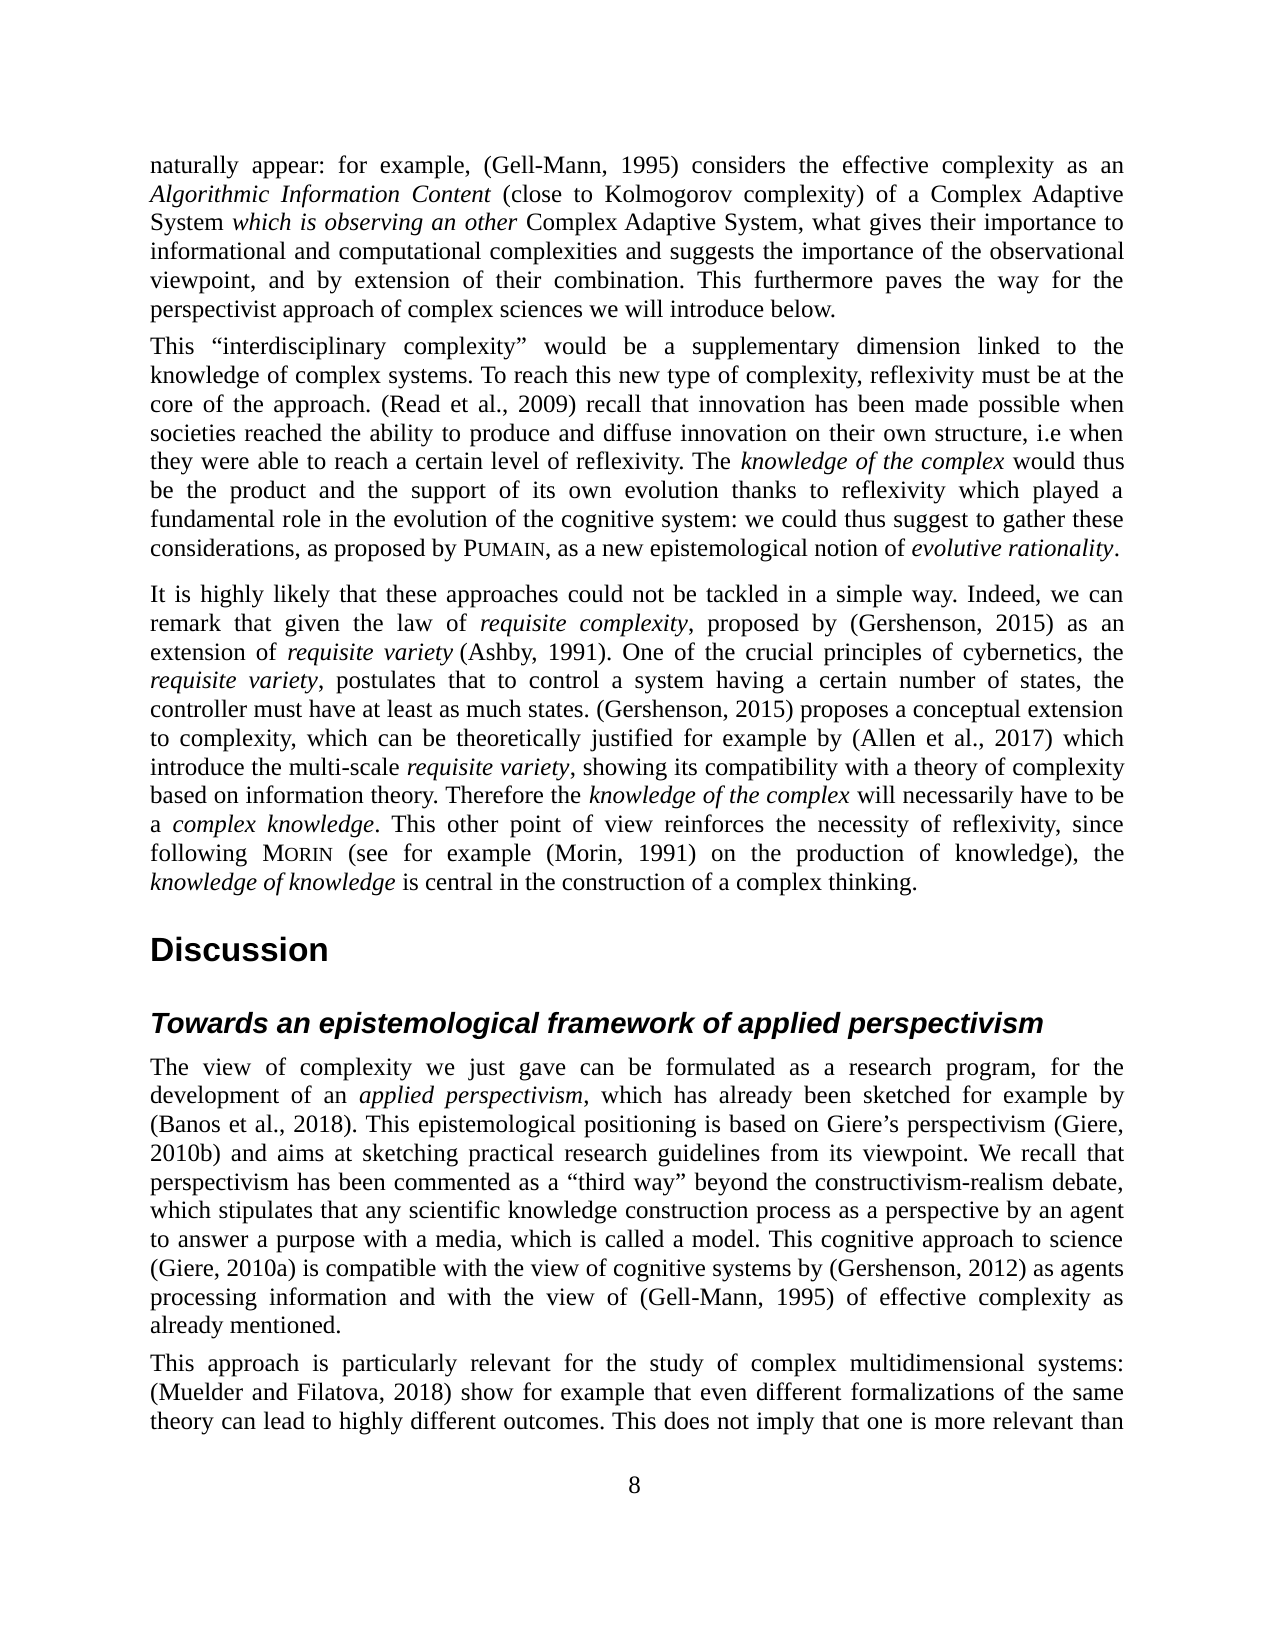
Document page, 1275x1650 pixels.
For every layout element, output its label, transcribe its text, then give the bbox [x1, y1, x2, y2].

text The view of complexity we just gave can be formulated as a research program, for the development of an applied perspectivism, which has already been sketched for example by (Banos et al., 2018). This epistemological positioning is based on Giere’s perspectivism (Giere, 2010b) and aims at sketching practical research guidelines from its viewpoint. We recall that perspectivism has been commented as a “third way” beyond the constructivism-realism debate, which stipulates that any scientific knowledge construction process as a perspective by an agent to answer a purpose with a media, which is called a model. This cognitive approach to science (Giere, 2010a) is compatible with the view of cognitive systems by (Gershenson, 2012) as agents processing information and with the view of (Gell-Mann, 1995) of effective complexity as already mentioned. [150, 1052, 1125, 1339]
text This “interdisciplinary complexity” would be a supplementary dimension linked to the knowledge of complex systems. To reach this new type of complexity, reflexivity must be at the core of the approach. (Read et al., 2009) recall that innovation has been made possible when societies reached the ability to produce and diffuse innovation on their own structure, i.e when they were able to reach a certain level of reflexivity. The knowledge of the complex would thus be the product and the support of its own evolution thanks to reflexivity which played a fundamental role in the evolution of the cognitive system: we could thus suggest to gather these considerations, as proposed by Pumain, as a new epistemological notion of evolutive rationality. [150, 331, 1125, 561]
text naturally appear: for example, (Gell-Mann, 1995) considers the effective complexity as an Algorithmic Information Content (close to Kolmogorov complexity) of a Complex Adaptive System which is observing an other Complex Adaptive System, what gives their importance to informational and computational complexities and suggests the importance of the observational viewpoint, and by extension of their combination. This furthermore paves the way for the perspectivist approach of complex sciences we will introduce below. [150, 150, 1125, 322]
text It is highly likely that these approaches could not be tackled in a simple way. Indeed, we can remark that given the law of requisite complexity, proposed by (Gershenson, 2015) as an extension of requisite variety (Ashby, 1991). One of the crucial principles of cybernetics, the requisite variety, postulates that to control a system having a certain number of states, the controller must have at least as much states. (Gershenson, 2015) proposes a conceptual extension to complexity, which can be theoretically justified for example by (Allen et al., 2017) which introduce the multi-scale requisite variety, showing its compatibility with a theory of complexity based on information theory. Therefore the knowledge of the complex will necessarily have to be a complex knowledge. This other point of view reinforces the necessity of reflexivity, since following Morin (see for example (Morin, 1991) on the production of knowledge), the knowledge of knowledge is central in the construction of a complex thinking. [150, 579, 1125, 896]
text This approach is particularly relevant for the study of complex multidimensional systems: (Muelder and Filatova, 2018) show for example that even different formalizations of the same theory can lead to highly different outcomes. This does not imply that one is more relevant than [150, 1348, 1125, 1434]
subtitle Discussion [150, 929, 1125, 968]
subtitle Towards an epistemological framework of applied perspectivism [150, 1006, 1125, 1039]
